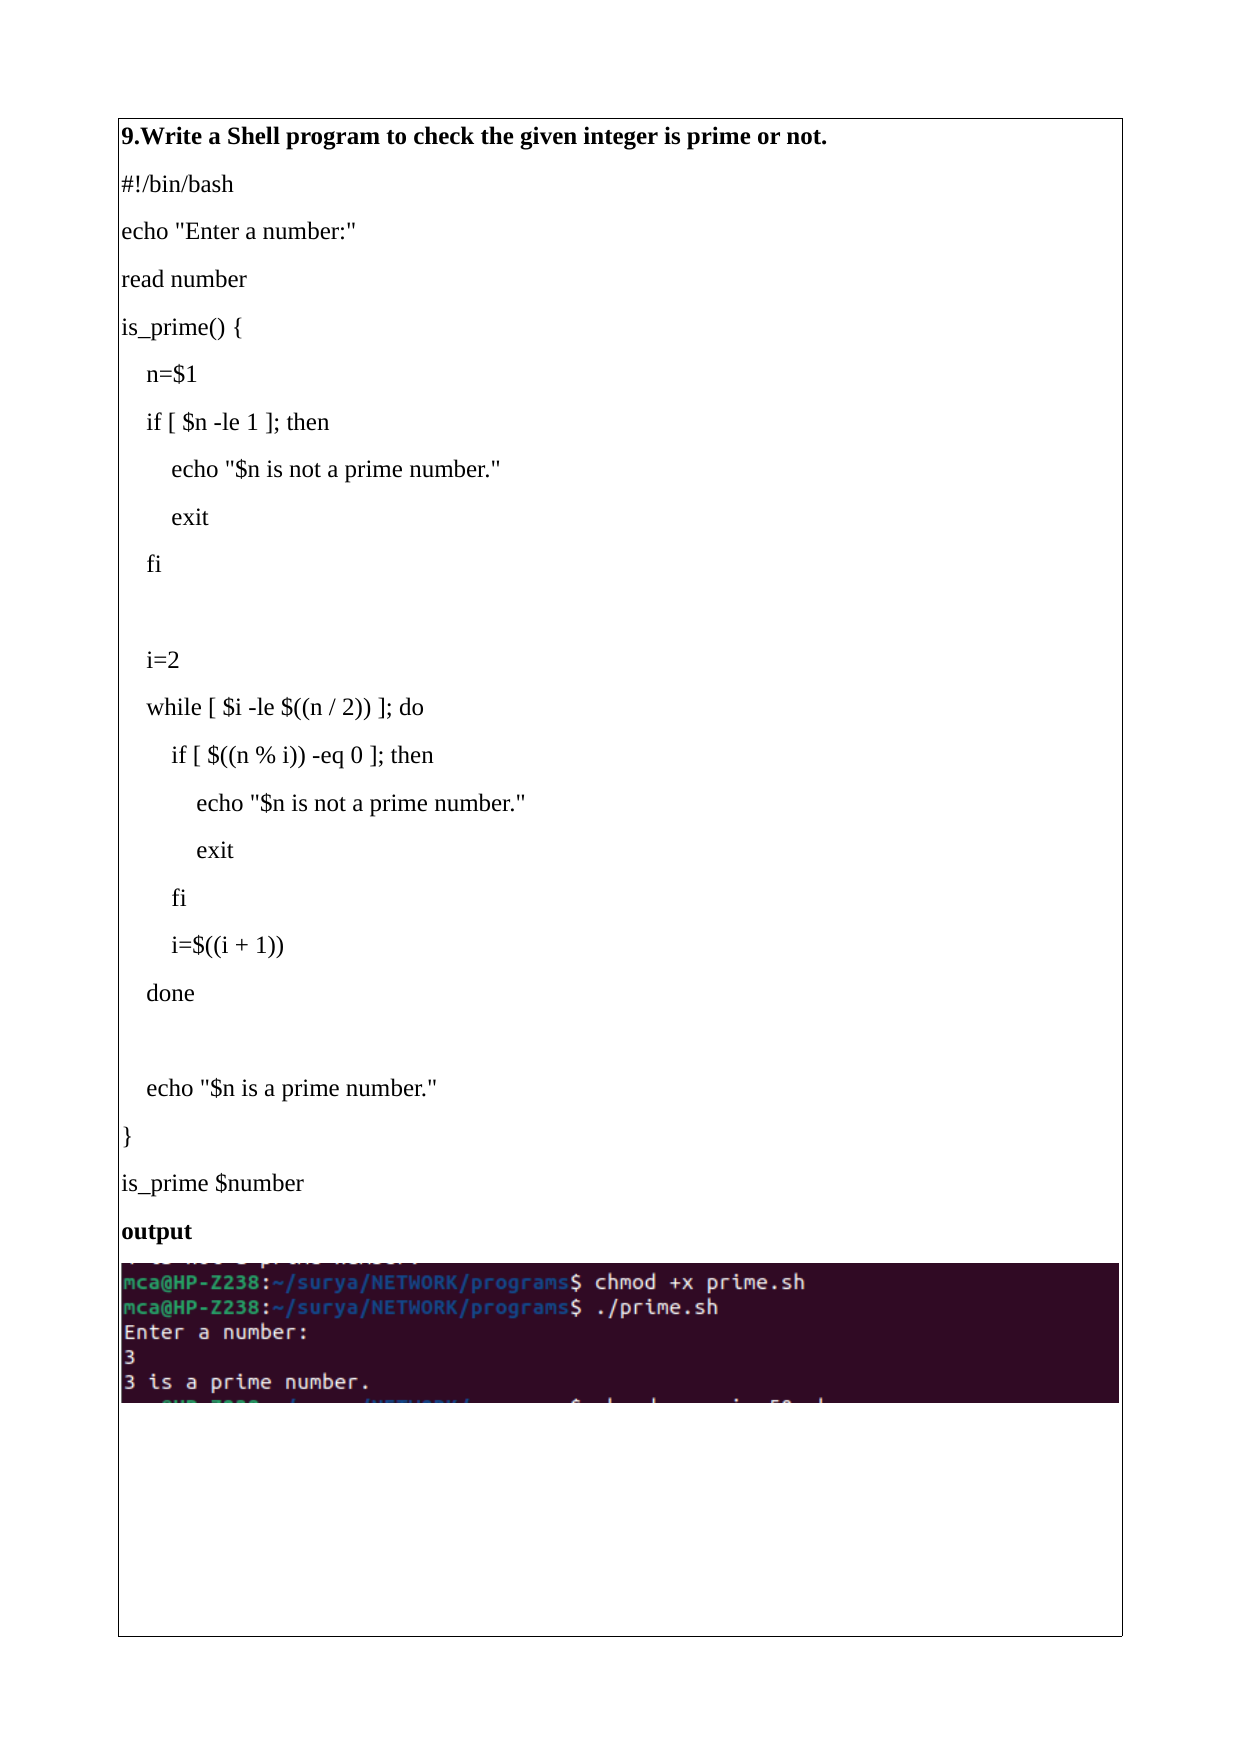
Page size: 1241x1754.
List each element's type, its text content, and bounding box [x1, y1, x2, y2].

text if [ $n -le 1 ]; then [121, 407, 1119, 436]
text echo "$n is not a prime number." [121, 788, 1119, 816]
text done [121, 978, 1119, 1007]
text if [ $((n % i)) -eq 0 ]; then [121, 740, 1119, 769]
text output [121, 1216, 1119, 1245]
text i=$((i + 1)) [121, 930, 1119, 959]
text read number [121, 264, 1119, 293]
text fi [121, 549, 1119, 578]
text echo "$n is a prime number." [121, 1073, 1119, 1102]
text } [121, 1121, 1119, 1149]
text is_prime $number [121, 1168, 1119, 1197]
text i=2 [121, 645, 1119, 673]
text exit [121, 502, 1119, 531]
text 9.Write a Shell program to check the given integer is prime or not. [121, 121, 1119, 150]
text #!/bin/bash [121, 169, 1119, 197]
text n=$1 [121, 359, 1119, 388]
picture [121, 1263, 1119, 1403]
text is_prime() { [121, 312, 1119, 340]
text exit [121, 835, 1119, 864]
text echo "$n is not a prime number." [121, 454, 1119, 483]
text echo "Enter a number:" [121, 216, 1119, 245]
text fi [121, 883, 1119, 912]
text while [ $i -le $((n / 2)) ]; do [121, 692, 1119, 721]
